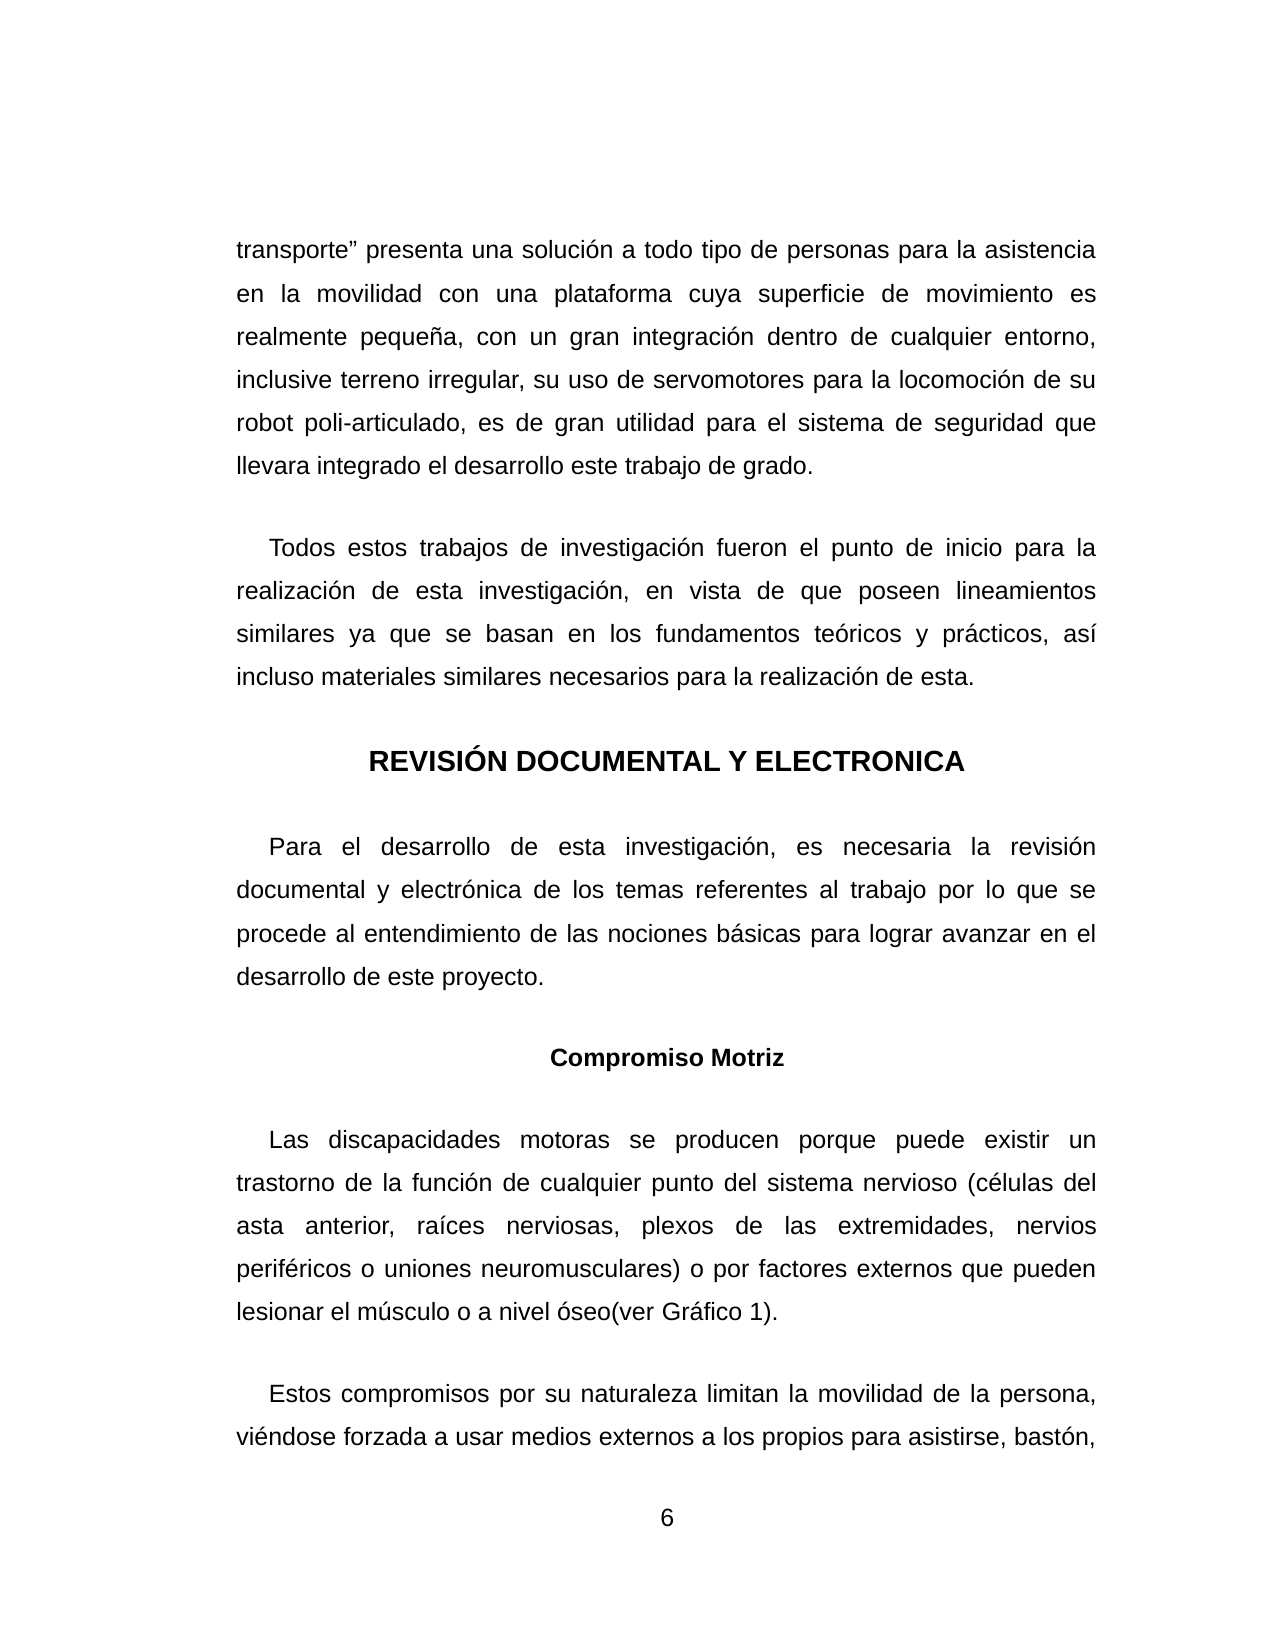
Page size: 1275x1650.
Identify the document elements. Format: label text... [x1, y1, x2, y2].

subtitle Compromiso Motriz [236, 1043, 1098, 1072]
text Para el desarrollo de esta investigación, es necesaria la revisión documental y electrónica de los temas referentes al trabajo por lo que se procede al entendimiento de las nociones básicas para lograr avanzar en el desarrollo de este proyecto. [236, 832, 1098, 990]
text Estos compromisos por su naturaleza limitan la movilidad de la persona, viéndose forzada a usar medios externos a los propios para asistirse, bastón, [236, 1379, 1098, 1451]
text transporte” presenta una solución a todo tipo de personas para la asistencia en la movilidad con una plataforma cuya superficie de movimiento es realmente pequeña, con un gran integración dentro de cualquier entorno, inclusive terreno irregular, su uso de servomotores para la locomoción de su robot poli-articulado, es de gran utilidad para el sistema de seguridad que llevara integrado el desarrollo este trabajo de grado. [236, 235, 1098, 480]
text Todos estos trabajos de investigación fueron el punto de inicio para la realización de esta investigación, en vista de que poseen lineamientos similares ya que se basan en los fundamentos teóricos y prácticos, así incluso materiales similares necesarios para la realización de esta. [236, 533, 1098, 691]
subtitle REVISIÓN DOCUMENTAL Y ELECTRONICA [236, 743, 1098, 777]
text Las discapacidades motoras se producen porque puede existir un trastorno de la función de cualquier punto del sistema nervioso (células del asta anterior, raíces nerviosas, plexos de las extremidades, nervios periféricos o uniones neuromusculares) o por factores externos que pueden lesionar el músculo o a nivel óseo(ver Gráfico 1). [236, 1125, 1098, 1326]
